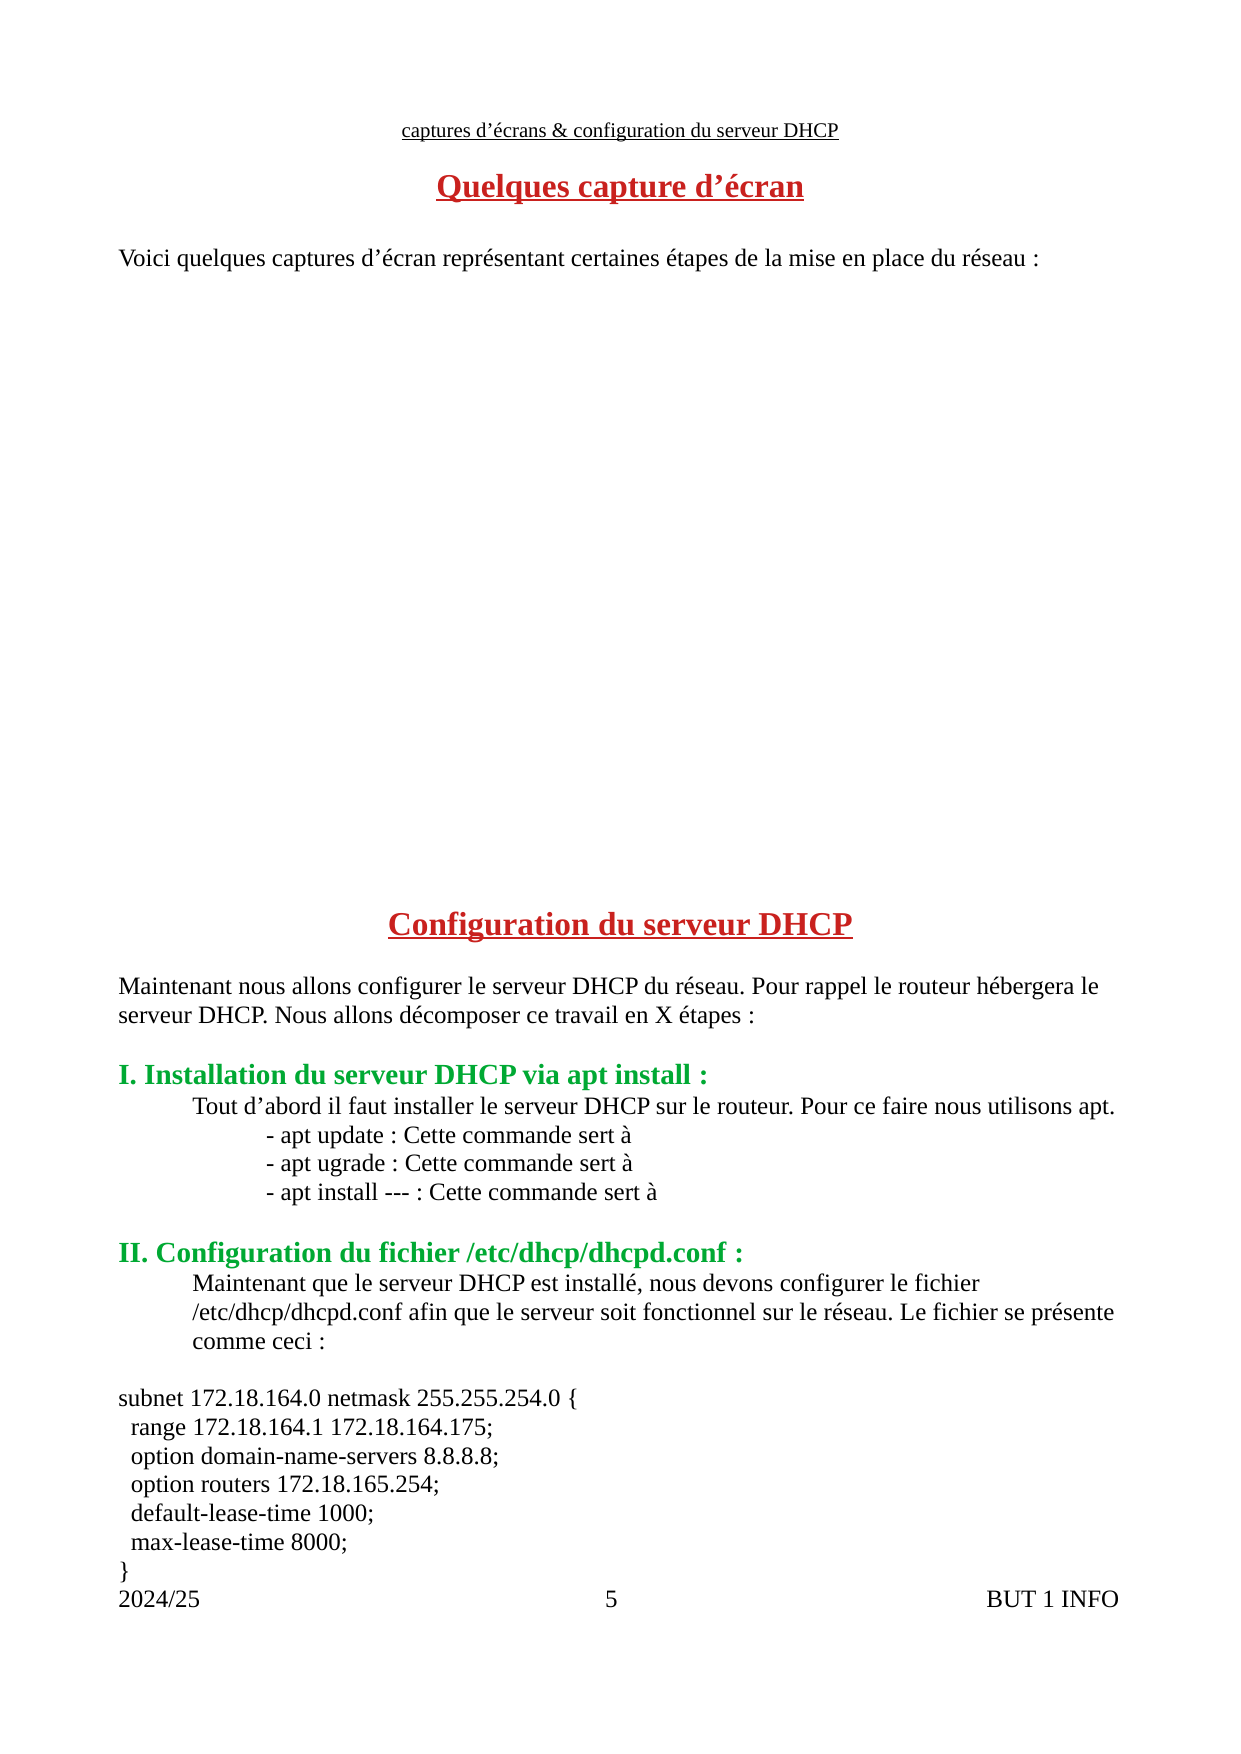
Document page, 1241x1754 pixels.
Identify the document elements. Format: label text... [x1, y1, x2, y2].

text Tout d’abord il faut installer le serveur DHCP sur le routeur. Pour ce faire nous utilisons apt. [192, 1091, 1122, 1120]
text - apt update : Cette commande sert à [266, 1120, 1122, 1148]
text subnet 172.18.164.0 netmask 255.255.254.0 { range 172.18.164.1 172.18.164.175; option domain-name-servers 8.8.8.8; option routers 172.18.165.254; default-lease-time 1000; max-lease-time 8000; } [118, 1383, 1122, 1584]
text Maintenant nous allons configurer le serveur DHCP du réseau. Pour rappel le routeur hébergera le serveur DHCP. Nous allons décomposer ce travail en X étapes : [118, 971, 1122, 1029]
text I. Installation du serveur DHCP via apt install : [118, 1057, 1122, 1091]
text 2024/25 5 BUT 1 INFO [118, 1584, 1122, 1613]
text Configuration du serveur DHCP [118, 904, 1122, 942]
text Maintenant que le serveur DHCP est installé, nous devons configurer le fichier /etc/dhcp/dhcpd.conf afin que le serveur soit fonctionnel sur le réseau. Le fichier se présente comme ceci : [192, 1268, 1122, 1354]
text II. Configuration du fichier /etc/dhcp/dhcpd.conf : [118, 1235, 1122, 1268]
text Quelques capture d’écran [118, 166, 1122, 204]
text Voici quelques captures d’écran représentant certaines étapes de la mise en place du réseau : [118, 243, 1122, 272]
text - apt ugrade : Cette commande sert à [266, 1148, 1122, 1177]
text - apt install --- : Cette commande sert à [266, 1177, 1122, 1206]
text captures d’écrans & configuration du serveur DHCP [118, 118, 1122, 142]
